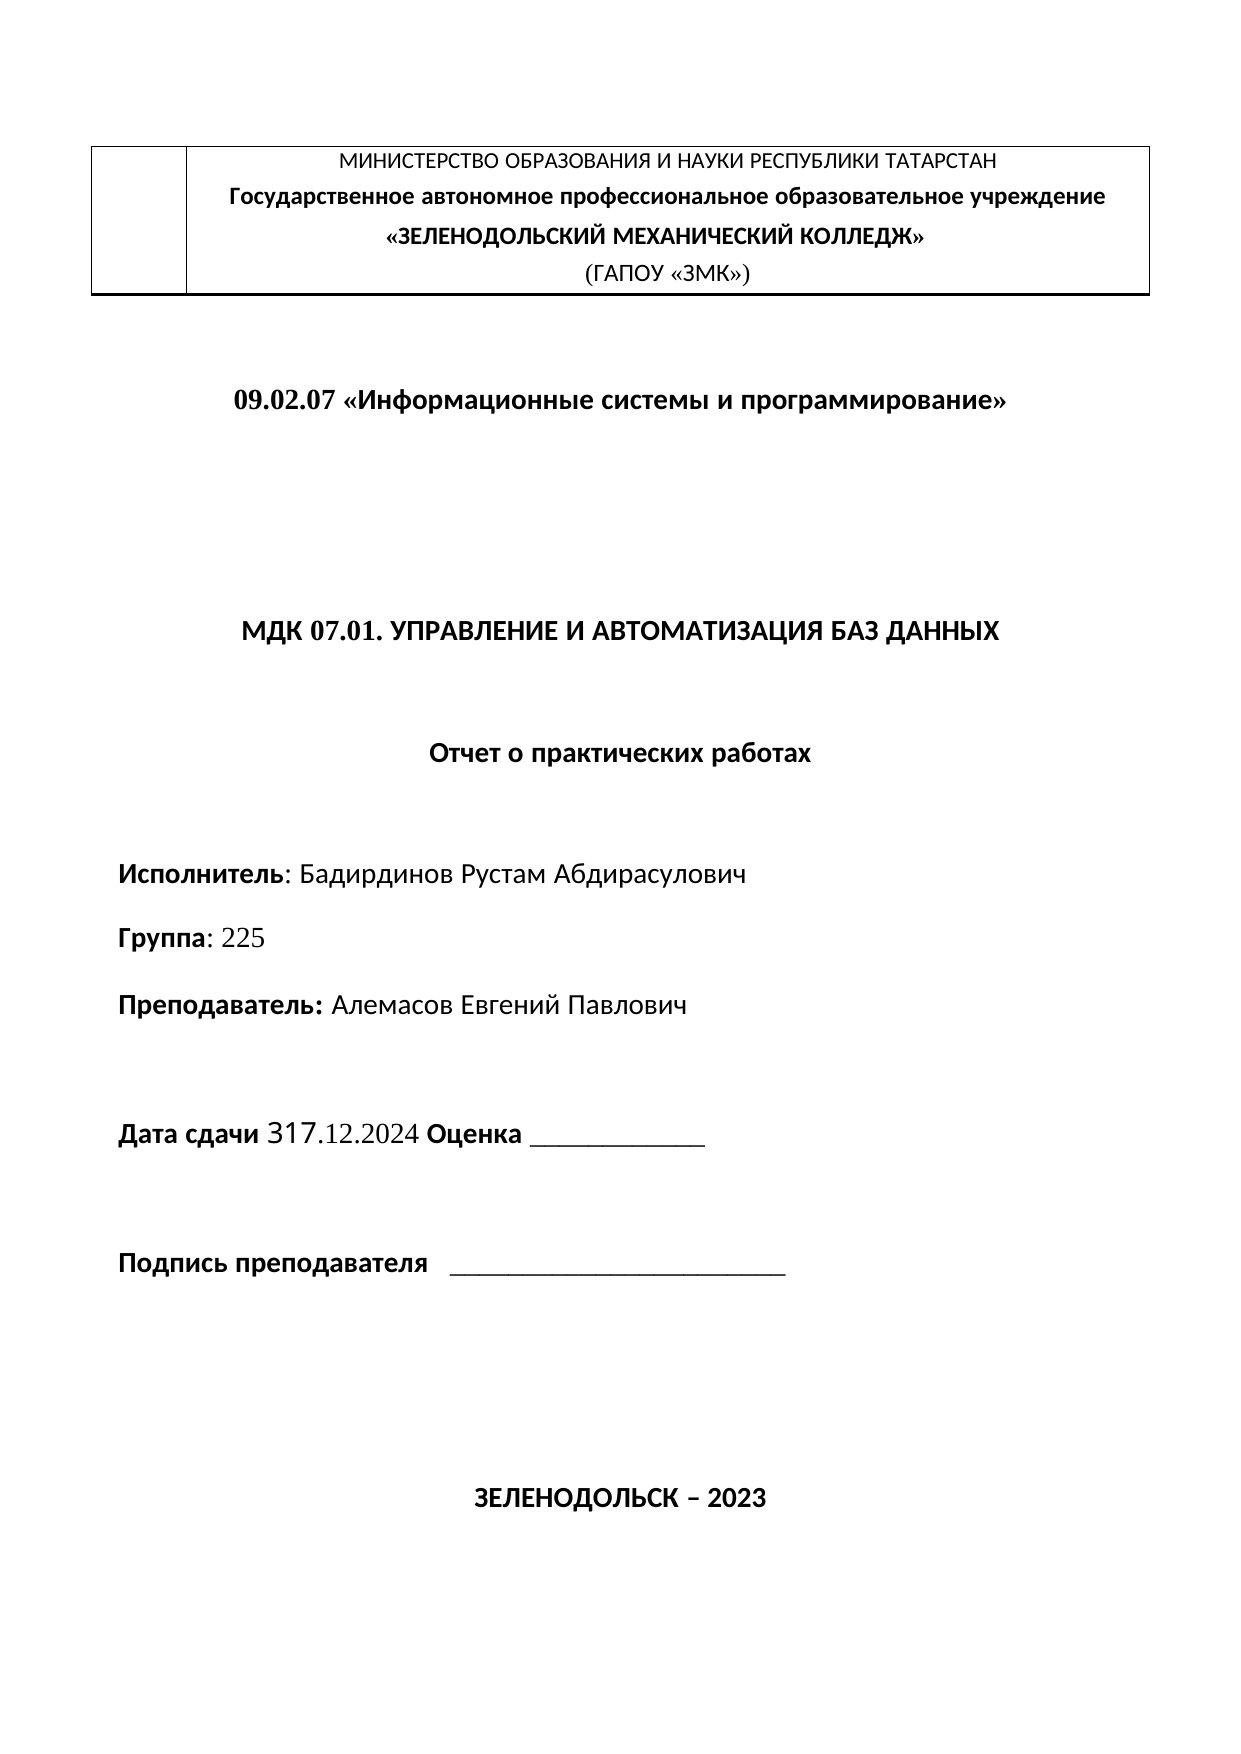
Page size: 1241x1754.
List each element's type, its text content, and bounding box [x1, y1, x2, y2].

text Преподаватель: Алемасов Евгений Павлович [118, 984, 1122, 1023]
text Дата сдачи 317.12.2024 Оценка ____________ [118, 1112, 1122, 1152]
text 09.02.07 «Информационные системы и программирование» [118, 381, 1122, 417]
text Группа: 225 [118, 919, 1122, 955]
text Исполнитель: Бадирдинов Рустам Абдирасулович [118, 856, 1122, 891]
text Подпись преподавателя _______________________ [118, 1241, 1122, 1281]
text МДК 07.01. УПРАВЛЕНИЕ И АВТОМАТИЗАЦИЯ БАЗ ДАННЫХ [118, 612, 1122, 648]
text Отчет о практических работах [118, 734, 1122, 769]
table_header МИНИСТЕРСТВО ОБРАЗОВАНИЯ И НАУКИ РЕСПУБЛИКИ ТАТАРСТАН Государственное автономное профессиональное образовательное учреждение «ЗЕЛЕНОДОЛЬСКИЙ МЕХАНИЧЕСКИЙ КОЛЛЕДЖ» (ГАПОУ «ЗМК») [187, 147, 1149, 293]
table_header [92, 147, 186, 293]
text ЗЕЛЕНОДОЛЬСК – 2023 [118, 1479, 1122, 1515]
